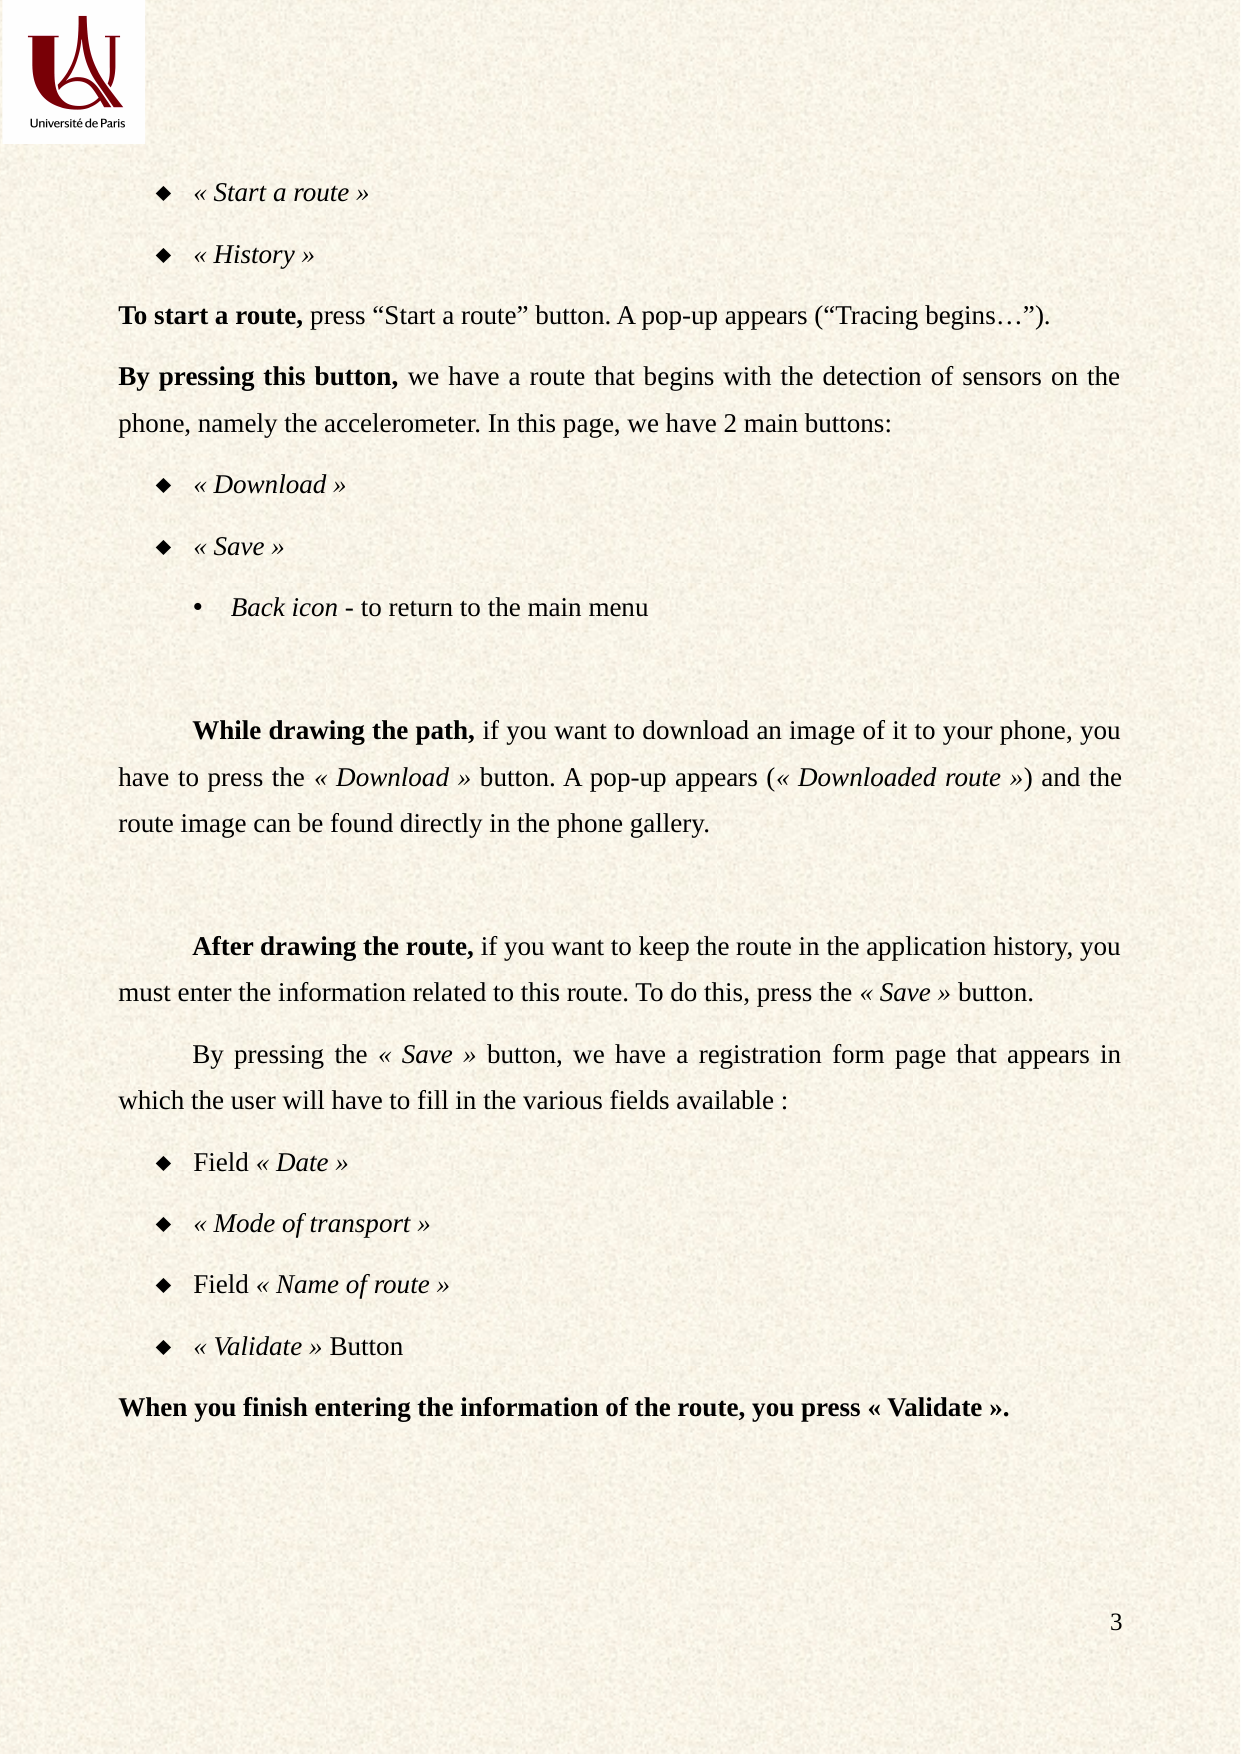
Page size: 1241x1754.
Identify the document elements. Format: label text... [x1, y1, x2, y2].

picture [0, 0, 1241, 1754]
text When you finish entering the information of the route, you press « Validate ». [118, 1392, 1122, 1423]
text By pressing this button, we have a route that begins with the detection of sensors on the phone, namely the accelerometer. In this page, we have 2 main buttons: [118, 361, 1122, 438]
list « Save » [156, 530, 1122, 561]
text While drawing the path, if you want to download an image of it to your phone, you have to press the « Download » button. A pop-up appears (« Downloaded route ») and the route image can be found directly in the phone gallery. [118, 714, 1122, 838]
text By pressing the « Save » button, we have a registration form page that appears in which the user will have to fill in the various fields available : [118, 1038, 1122, 1116]
list Field « Date » [156, 1146, 1122, 1177]
text To start a route, press “Start a route” button. A pop-up appears (“Tracing begins…”). [118, 299, 1122, 330]
list « Validate » Button [156, 1330, 1122, 1361]
list Field « Name of route » [156, 1269, 1122, 1300]
list « Mode of transport » [156, 1207, 1122, 1238]
text After drawing the route, if you want to keep the route in the application history, you must enter the information related to this route. To do this, press the « Save » button. [118, 930, 1122, 1008]
list « Download » [156, 468, 1122, 500]
list « Start a route » [156, 176, 1122, 208]
list « History » [156, 238, 1122, 269]
list Back icon - to return to the main menu [193, 591, 1122, 623]
